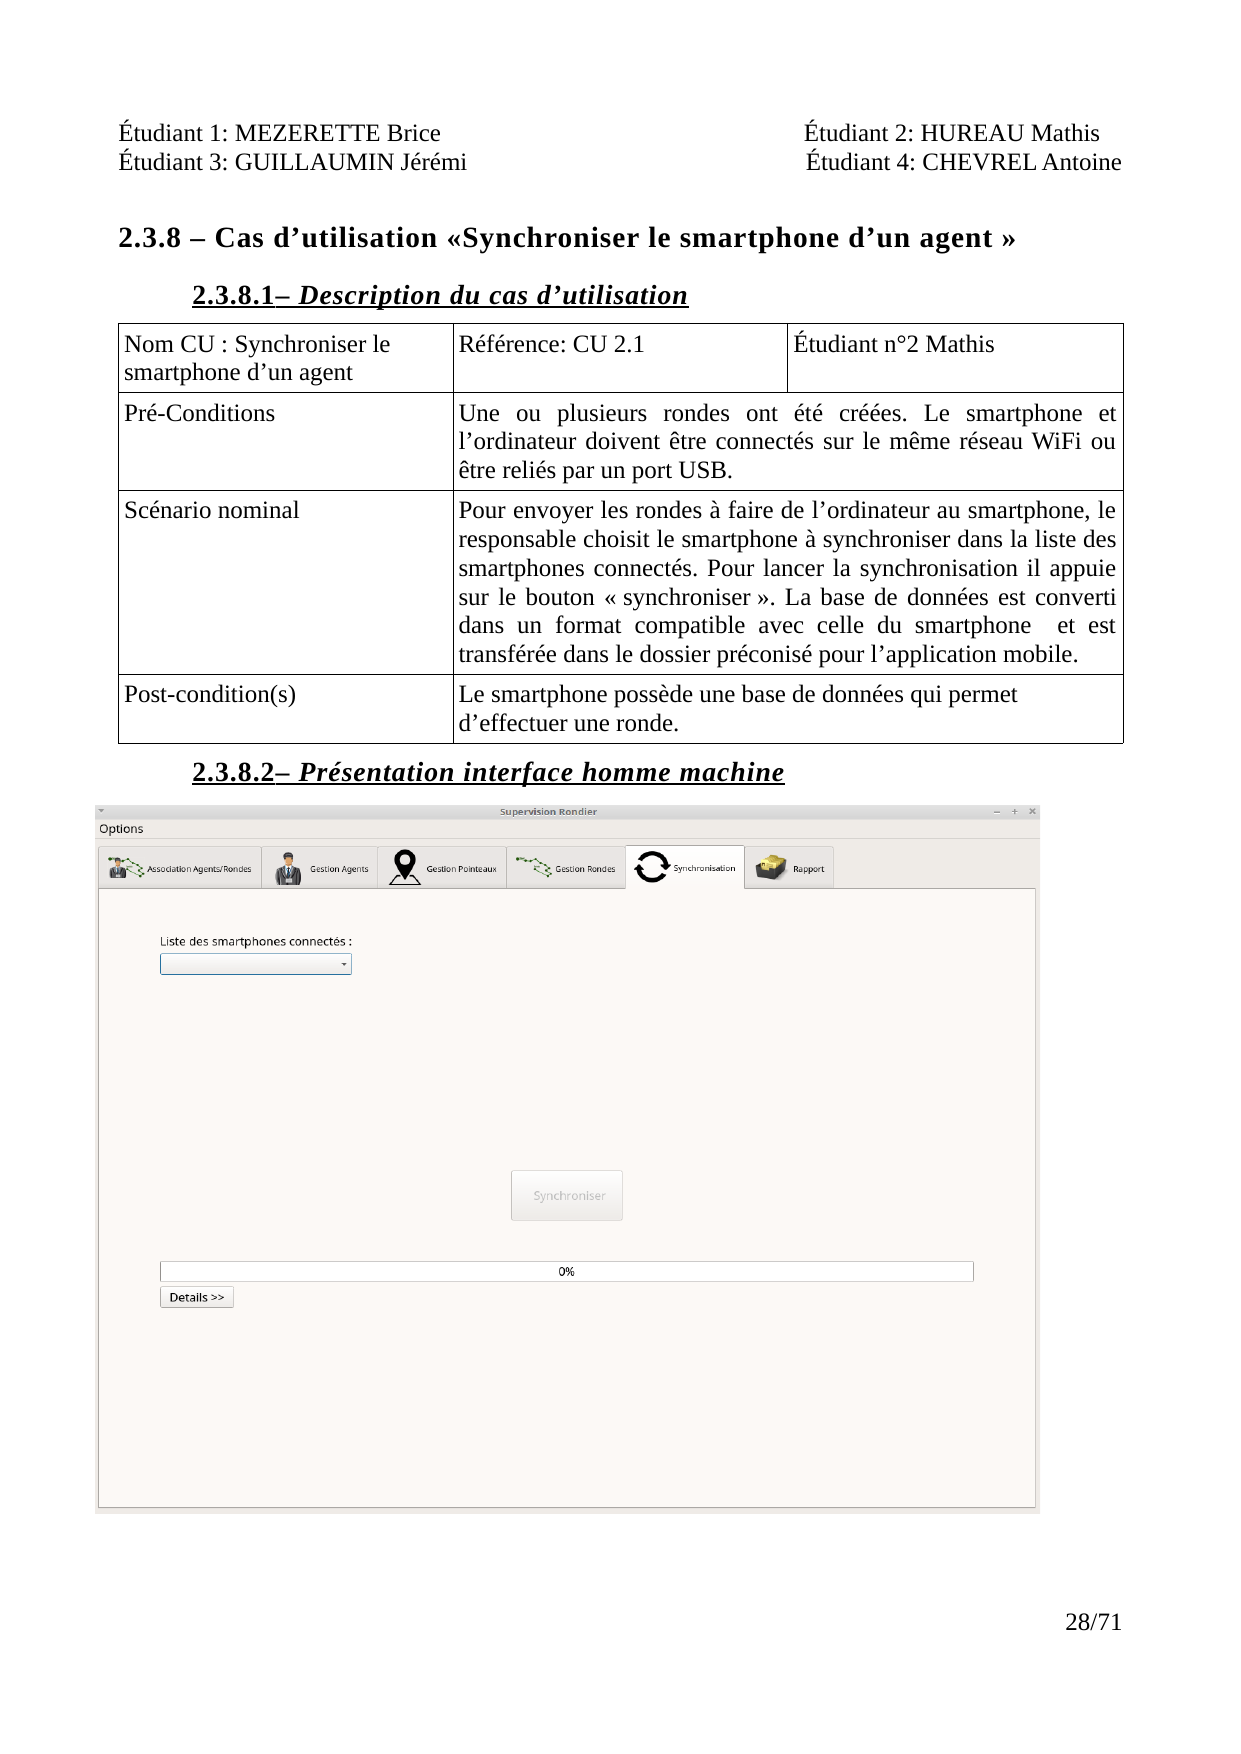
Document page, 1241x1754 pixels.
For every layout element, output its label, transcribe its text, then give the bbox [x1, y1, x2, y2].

table_header Nom CU : Synchroniser le smartphone d’un agent [119, 324, 453, 392]
table_cell Une ou plusieurs rondes ont été créées. Le smartphone et l’ordinateur doivent être connectés sur le même réseau WiFi ou être reliés par un port USB. [454, 393, 1123, 490]
table_cell Le smartphone possède une base de données qui permet d’effectuer une ronde. [454, 675, 1123, 743]
subtitle 2.3.8.1– Description du cas d’utilisation [118, 278, 1122, 310]
subtitle 2.3.8 – Cas d’utilisation «Synchroniser le smartphone d’un agent » [118, 220, 1122, 253]
picture [95, 805, 1040, 1514]
table_cell Scénario nominal [119, 491, 453, 674]
table_header Étudiant n°2 Mathis [788, 324, 1123, 392]
table_header Référence: CU 2.1 [454, 324, 787, 392]
table_cell Post-condition(s) [119, 675, 453, 743]
subtitle 2.3.8.2– Présentation interface homme machine [118, 755, 1122, 787]
table_cell Pré-Conditions [119, 393, 453, 490]
table_cell Pour envoyer les rondes à faire de l’ordinateur au smartphone, le responsable choisit le smartphone à synchroniser dans la liste des smartphones connectés. Pour lancer la synchronisation il appuie sur le bouton « synchroniser ». La base de données est converti dans un format compatible avec celle du smartphone et est transférée dans le dossier préconisé pour l’application mobile. [454, 491, 1123, 674]
